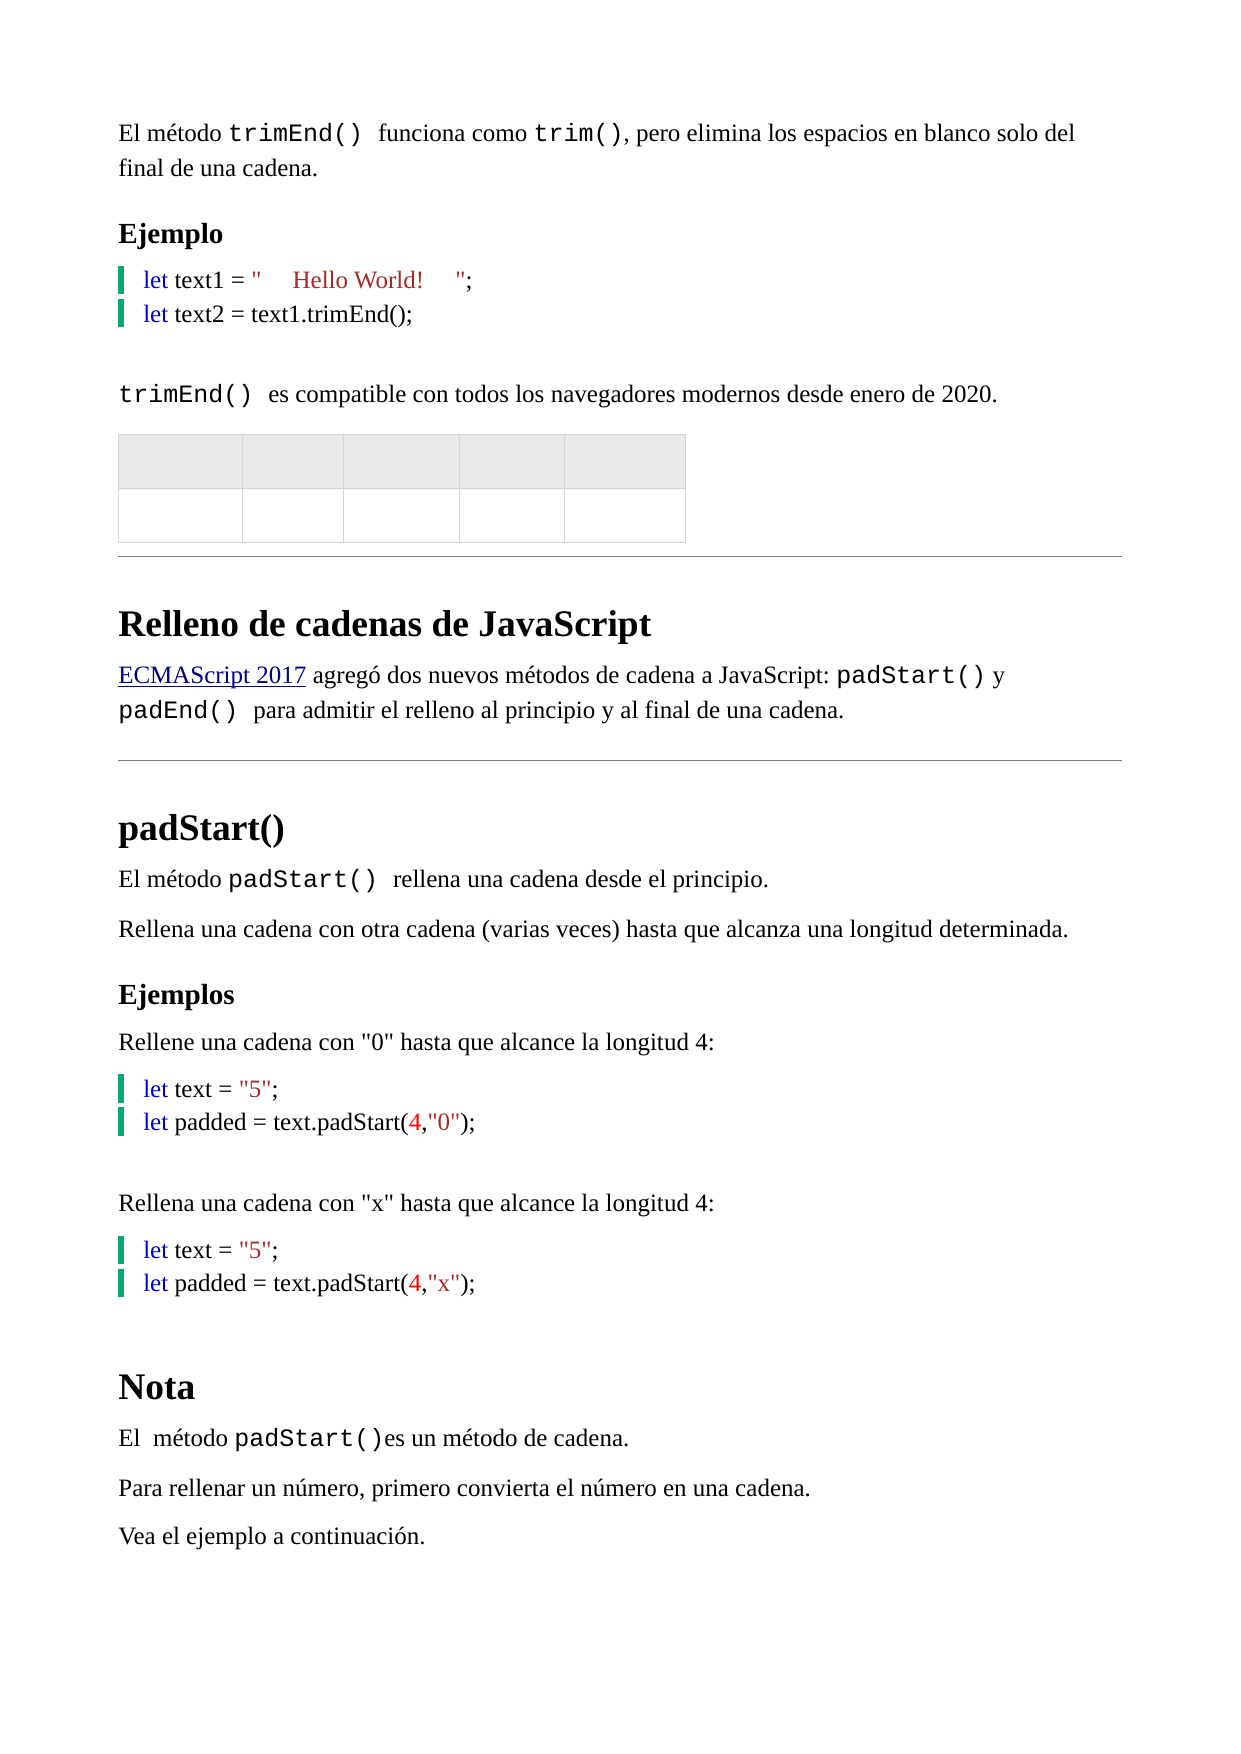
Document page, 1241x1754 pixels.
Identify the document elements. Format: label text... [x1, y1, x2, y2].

subtitle Relleno de cadenas de JavaScript [118, 602, 1122, 645]
table_cell [460, 489, 564, 542]
text Rellene una cadena con "0" hasta que alcance la longitud 4: [118, 1027, 1122, 1055]
subtitle padStart() [118, 806, 1122, 849]
table_cell [344, 435, 459, 488]
text El método trimEnd() funciona como trim(), pero elimina los espacios en blanco solo del final de una cadena. [118, 118, 1122, 182]
text ECMAScript 2017 agregó dos nuevos métodos de cadena a JavaScript: padStart() y padEnd() para admitir el relleno al principio y al final de una cadena. [118, 661, 1122, 726]
table_cell [565, 489, 685, 542]
text Para rellenar un número, primero convierta el número en una cadena. [118, 1473, 1122, 1502]
subtitle Nota [118, 1365, 1122, 1408]
table_cell [119, 489, 242, 542]
text El método padStart()es un método de cadena. [118, 1423, 1122, 1454]
text Vea el ejemplo a continuación. [118, 1521, 1122, 1550]
table_header [459, 429, 564, 434]
table_header [243, 429, 343, 434]
text let text = "5"; let padded = text.padStart(4,"0"); [118, 1074, 1122, 1136]
table_cell [243, 489, 343, 542]
text Rellena una cadena con "x" hasta que alcance la longitud 4: [118, 1188, 1122, 1217]
text El método padStart() rellena una cadena desde el principio. [118, 864, 1122, 895]
table_header [564, 429, 685, 434]
text let text = "5"; let padded = text.padStart(4,"x"); [118, 1236, 1122, 1297]
text Rellena una cadena con otra cadena (varias veces) hasta que alcanza una longitud determinada. [118, 914, 1122, 943]
table_header [118, 429, 242, 434]
table_cell [243, 435, 343, 488]
subtitle Ejemplo [118, 216, 1122, 250]
table_cell [565, 435, 685, 488]
text let text1 = " Hello World! "; let text2 = text1.trimEnd(); [118, 266, 1122, 327]
table_cell [460, 435, 564, 488]
subtitle Ejemplos [118, 977, 1122, 1011]
table_cell [119, 435, 242, 488]
table_header [343, 429, 459, 434]
table_cell [344, 489, 459, 542]
text trimEnd() es compatible con todos los navegadores modernos desde enero de 2020. [118, 379, 1122, 410]
